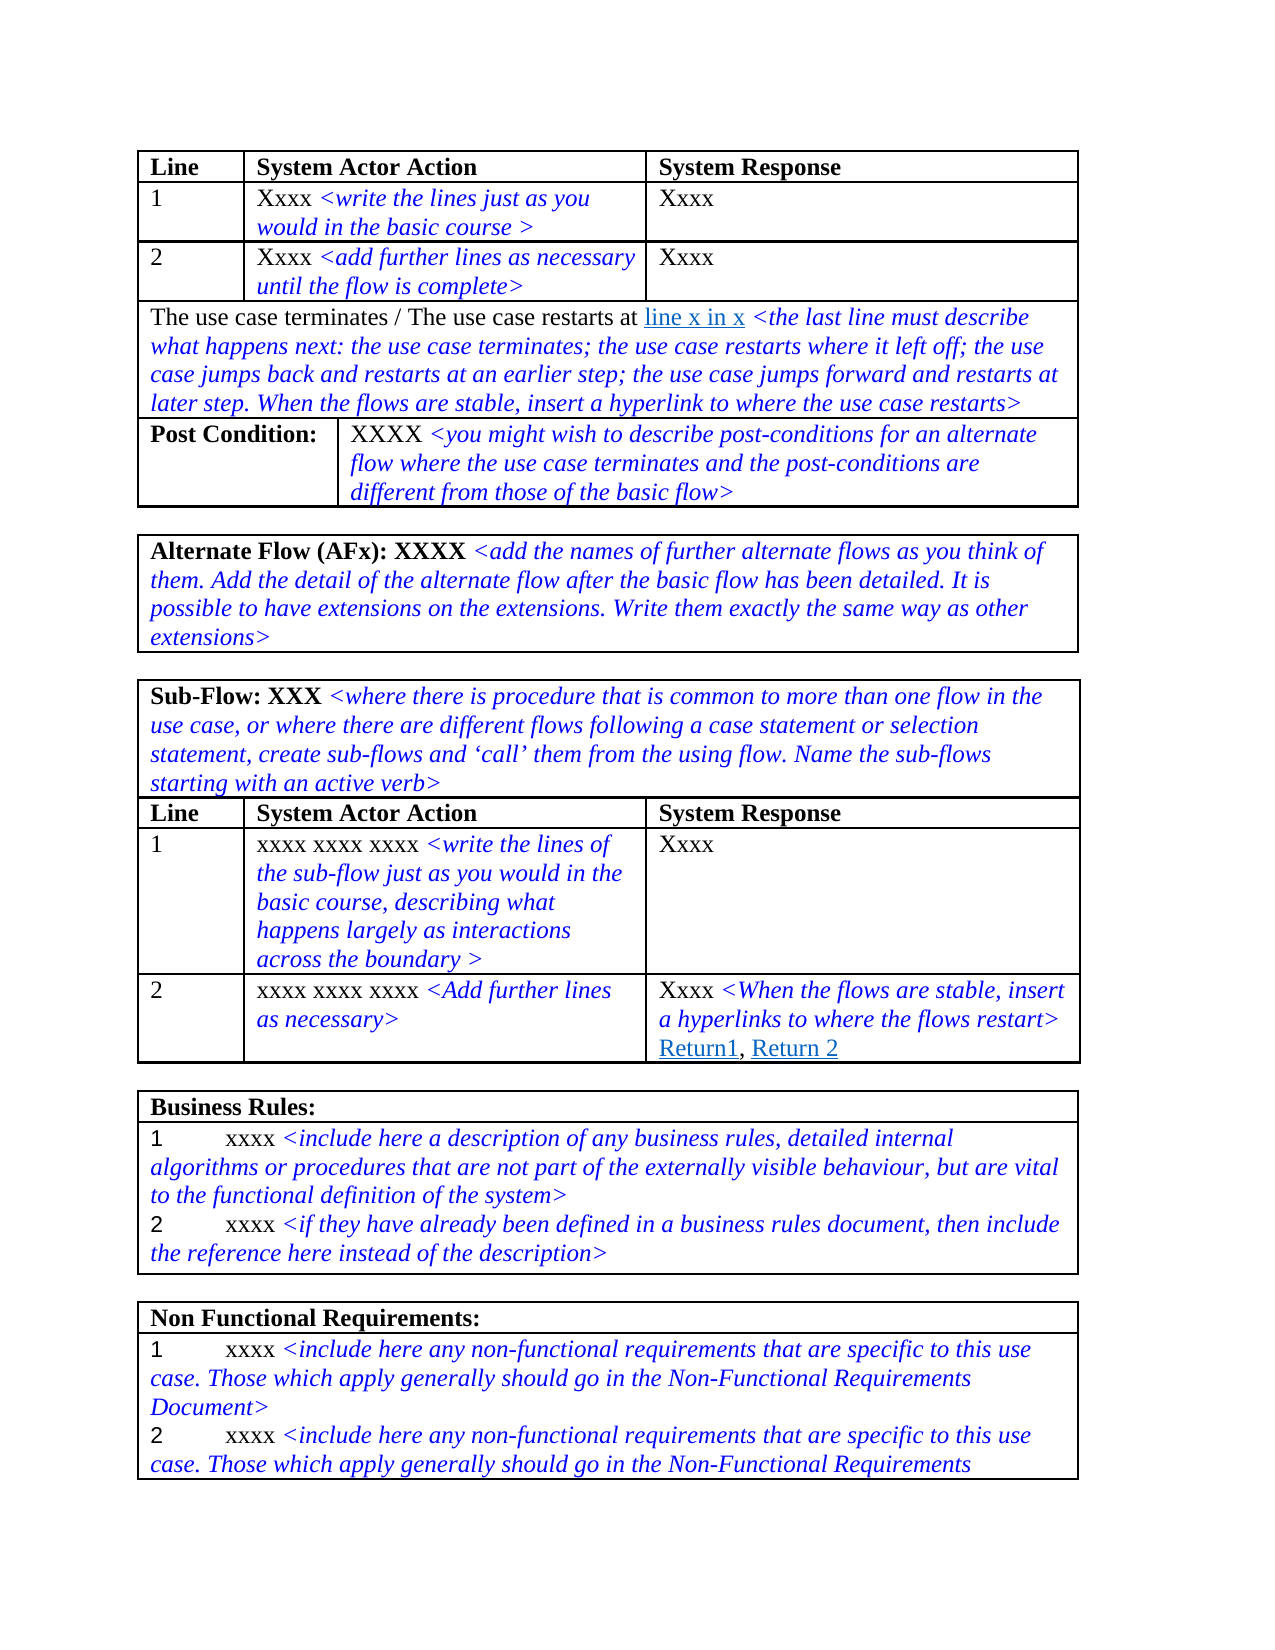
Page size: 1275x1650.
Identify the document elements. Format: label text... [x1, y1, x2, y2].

table_cell Xxxx <add further lines as necessary until the flow is complete> [245, 243, 645, 300]
table_cell xxxx xxxx xxxx <write the lines of the sub-flow just as you would in the basic course, describing what happens largely as interactions across the boundary > [245, 829, 645, 973]
table_cell Xxxx <write the lines just as you would in the basic course > [245, 183, 645, 240]
table_cell Line [139, 152, 243, 181]
table_cell Xxxx [647, 183, 1077, 240]
table_cell System Response [647, 799, 1079, 827]
table_cell System Actor Action [245, 152, 645, 181]
table_header Alternate Flow (AFx): XXXX <add the names of further alternate flows as you think of them. Add the detail of the alternate flow after the basic flow has been detailed. It is possible to have extensions on the extensions. Write them exactly the same way as other extensions> [139, 536, 1077, 651]
table_header Business Rules: [139, 1092, 1077, 1121]
table_cell [139, 243, 243, 300]
table_cell Xxxx <When the flows are stable, insert a hyperlinks to where the flows restart> Return1, Return 2 [647, 975, 1079, 1061]
table_header Non Functional Requirements: [139, 1303, 1077, 1332]
table_cell xxxx <include here a description of any business rules, detailed internal algorithms or procedures that are not part of the externally visible behaviour, but are vital to the functional definition of the system> xxxx <if they have already been defined in a business rules document, then include the reference here instead of the description> [139, 1123, 1077, 1273]
table_cell System Response [647, 152, 1077, 181]
table_cell XXXX <you might wish to describe post-conditions for an alternate flow where the use case terminates and the post-conditions are different from those of the basic flow> [339, 419, 1077, 505]
table_cell The use case terminates / The use case restarts at line x in x <the last line must describe what happens next: the use case terminates; the use case restarts where it left off; the use case jumps back and restarts at an earlier step; the use case jumps forward and restarts at later step. When the flows are stable, insert a hyperlink to where the use case restarts> [139, 302, 1077, 417]
table_cell xxxx xxxx xxxx <Add further lines as necessary> [245, 975, 645, 1061]
table_cell System Actor Action [245, 799, 645, 827]
table_cell [139, 829, 243, 973]
table_cell xxxx <include here any non-functional requirements that are specific to this use case. Those which apply generally should go in the Non-Functional Requirements Document> xxxx <include here any non-functional requirements that are specific to this use case. Those which apply generally should go in the Non-Functional Requirements [139, 1334, 1077, 1478]
table_cell Post Condition: [139, 419, 337, 505]
table_cell Line [139, 799, 243, 827]
table_header Sub-Flow: XXX <where there is procedure that is common to more than one flow in the use case, or where there are different flows following a case statement or selection statement, create sub-flows and ‘call’ them from the using flow. Name the sub-flows starting with an active verb> [139, 681, 1079, 796]
table_cell Xxxx [647, 243, 1077, 300]
table_cell [139, 975, 243, 1061]
table_cell [139, 183, 243, 240]
table_cell Xxxx [647, 829, 1079, 973]
